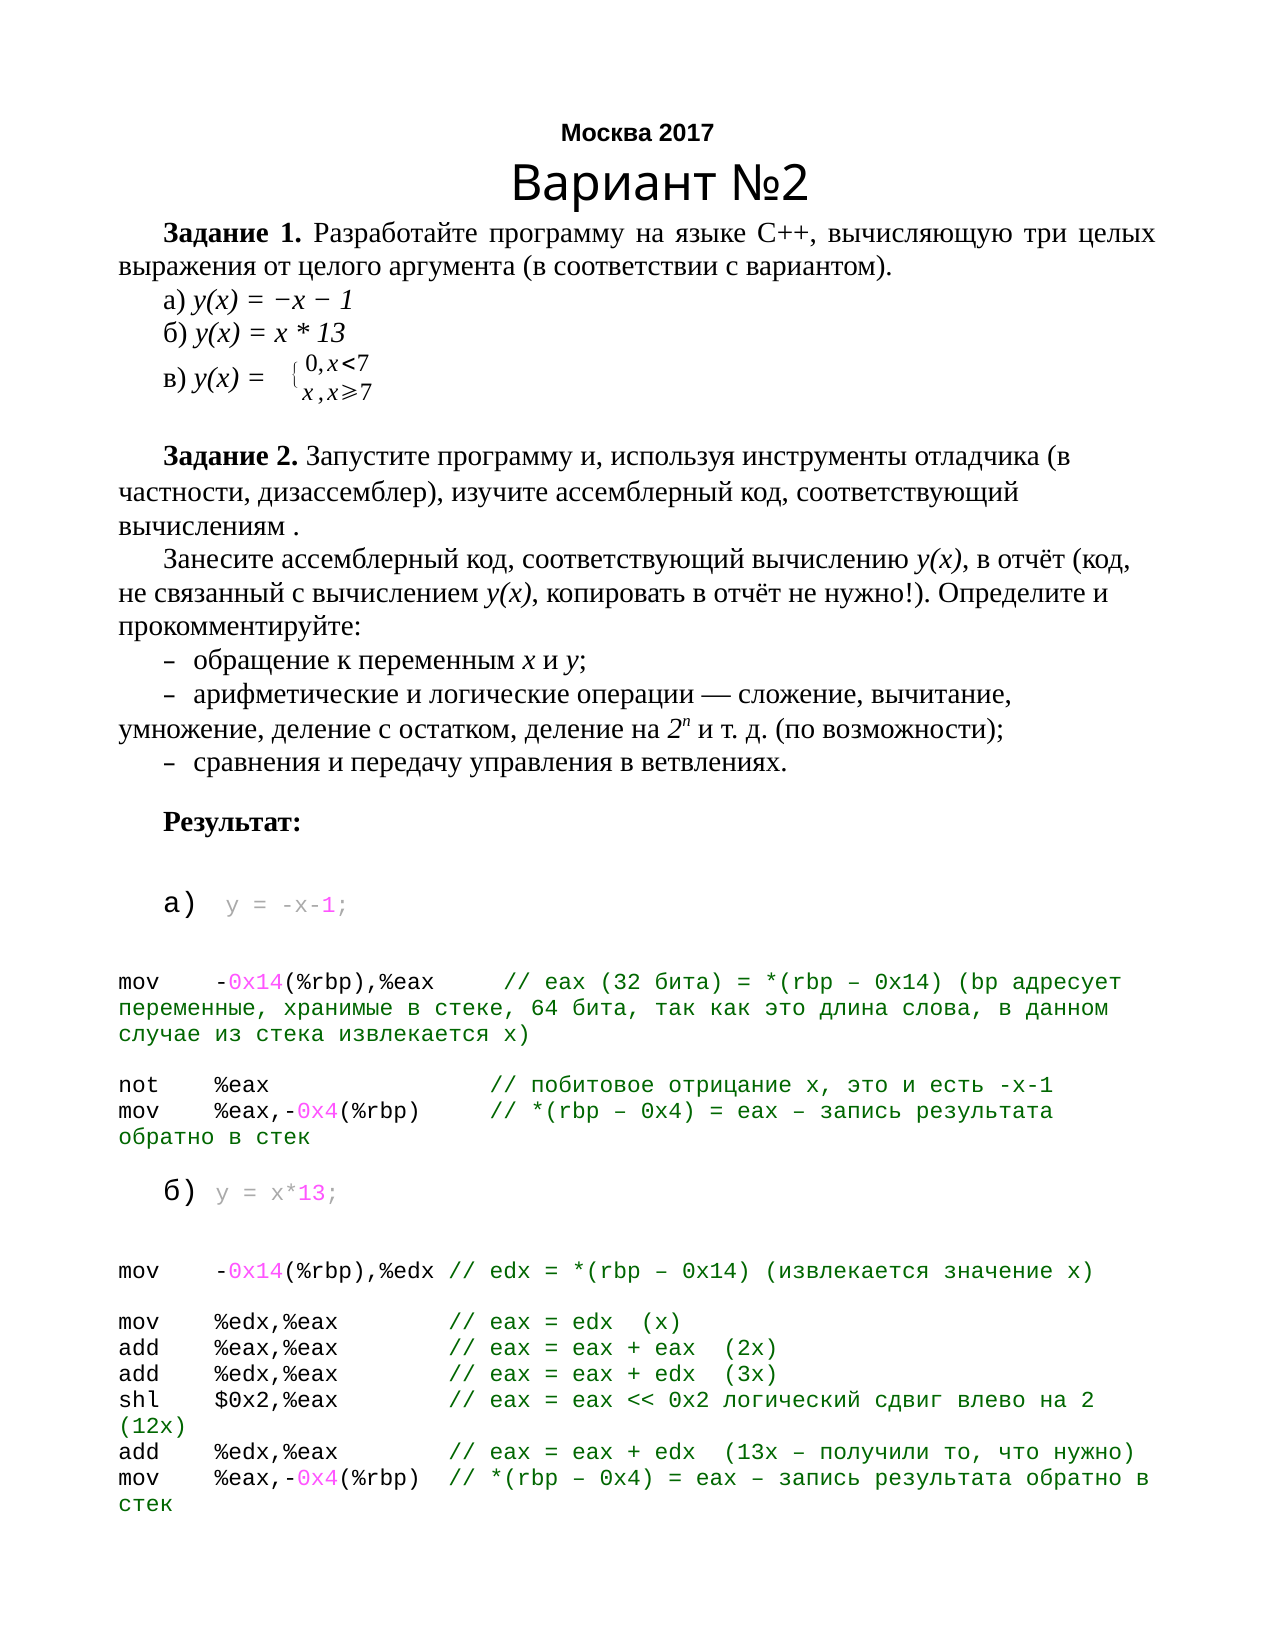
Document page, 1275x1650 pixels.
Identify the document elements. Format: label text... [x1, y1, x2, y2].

text mov %eax,-0x4(%rbp) // *(rbp – 0x4) = eax – запись результата обратно в стек [118, 1099, 1157, 1151]
text Вариант №2 [118, 147, 1157, 215]
text not %eax // побитовое отрицание x, это и есть -x-1 [118, 1073, 1157, 1099]
text а) y(x) = −x − 1 [118, 282, 1157, 316]
text mov %edx,%eax // eax = edx (x) [118, 1310, 1157, 1336]
list сравнения и передачу управления в ветвлениях. [118, 744, 1157, 779]
text в) y(x) = [118, 349, 1157, 406]
list обращение к переменным x и y; [118, 642, 1157, 676]
text add %edx,%eax // eax = eax + edx (3x) [118, 1362, 1157, 1388]
text mov %eax,-0x4(%rbp) // *(rbp – 0x4) = eax – запись результата обратно в стек [118, 1466, 1157, 1518]
text Задание 1. Разработайте программу на языке C++, вычисляющую три целых выражения от целого аргумента (в соответствии с вариантом). [118, 215, 1157, 282]
list арифметические и логические операции — сложение, вычитание, умножение, деление с остатком, деление на 2n и т. д. (по возможности); [118, 676, 1157, 744]
text add %eax,%eax // eax = eax + eax (2x) [118, 1336, 1157, 1362]
text а) y = -x-1; [118, 888, 1157, 921]
text б) y = x*13; [118, 1176, 1157, 1209]
text Москва 2017 [118, 118, 1157, 147]
text shl $0x2,%eax // eax = eax << 0x2 логический сдвиг влево на 2 (12x) [118, 1388, 1157, 1440]
text mov -0x14(%rbp),%eax // eax (32 бита) = *(rbp – 0x14) (bp адресует переменные, хранимые в стеке, 64 бита, так как это длина слова, в данном случае из стека извлекается x) [118, 971, 1157, 1048]
text Занесите ассемблерный код, соответствующий вычислению y(x), в отчёт (код, не связанный с вычислением y(x), копировать в отчёт не нужно!). Определите и прокомментируйте: [118, 541, 1157, 642]
text Задание 2. Запустите программу и, используя инструменты отладчика (в частности, дизассемблер), изучите ассемблерный код, соответствующий вычислениям . [118, 434, 1157, 541]
text б) y(x) = x * 13 [118, 316, 1157, 349]
text mov -0x14(%rbp),%edx // edx = *(rbp – 0x14) (извлекается значение x) [118, 1259, 1157, 1285]
text Результат: [118, 804, 1157, 838]
text add %edx,%eax // eax = eax + edx (13x – получили то, что нужно) [118, 1440, 1157, 1466]
